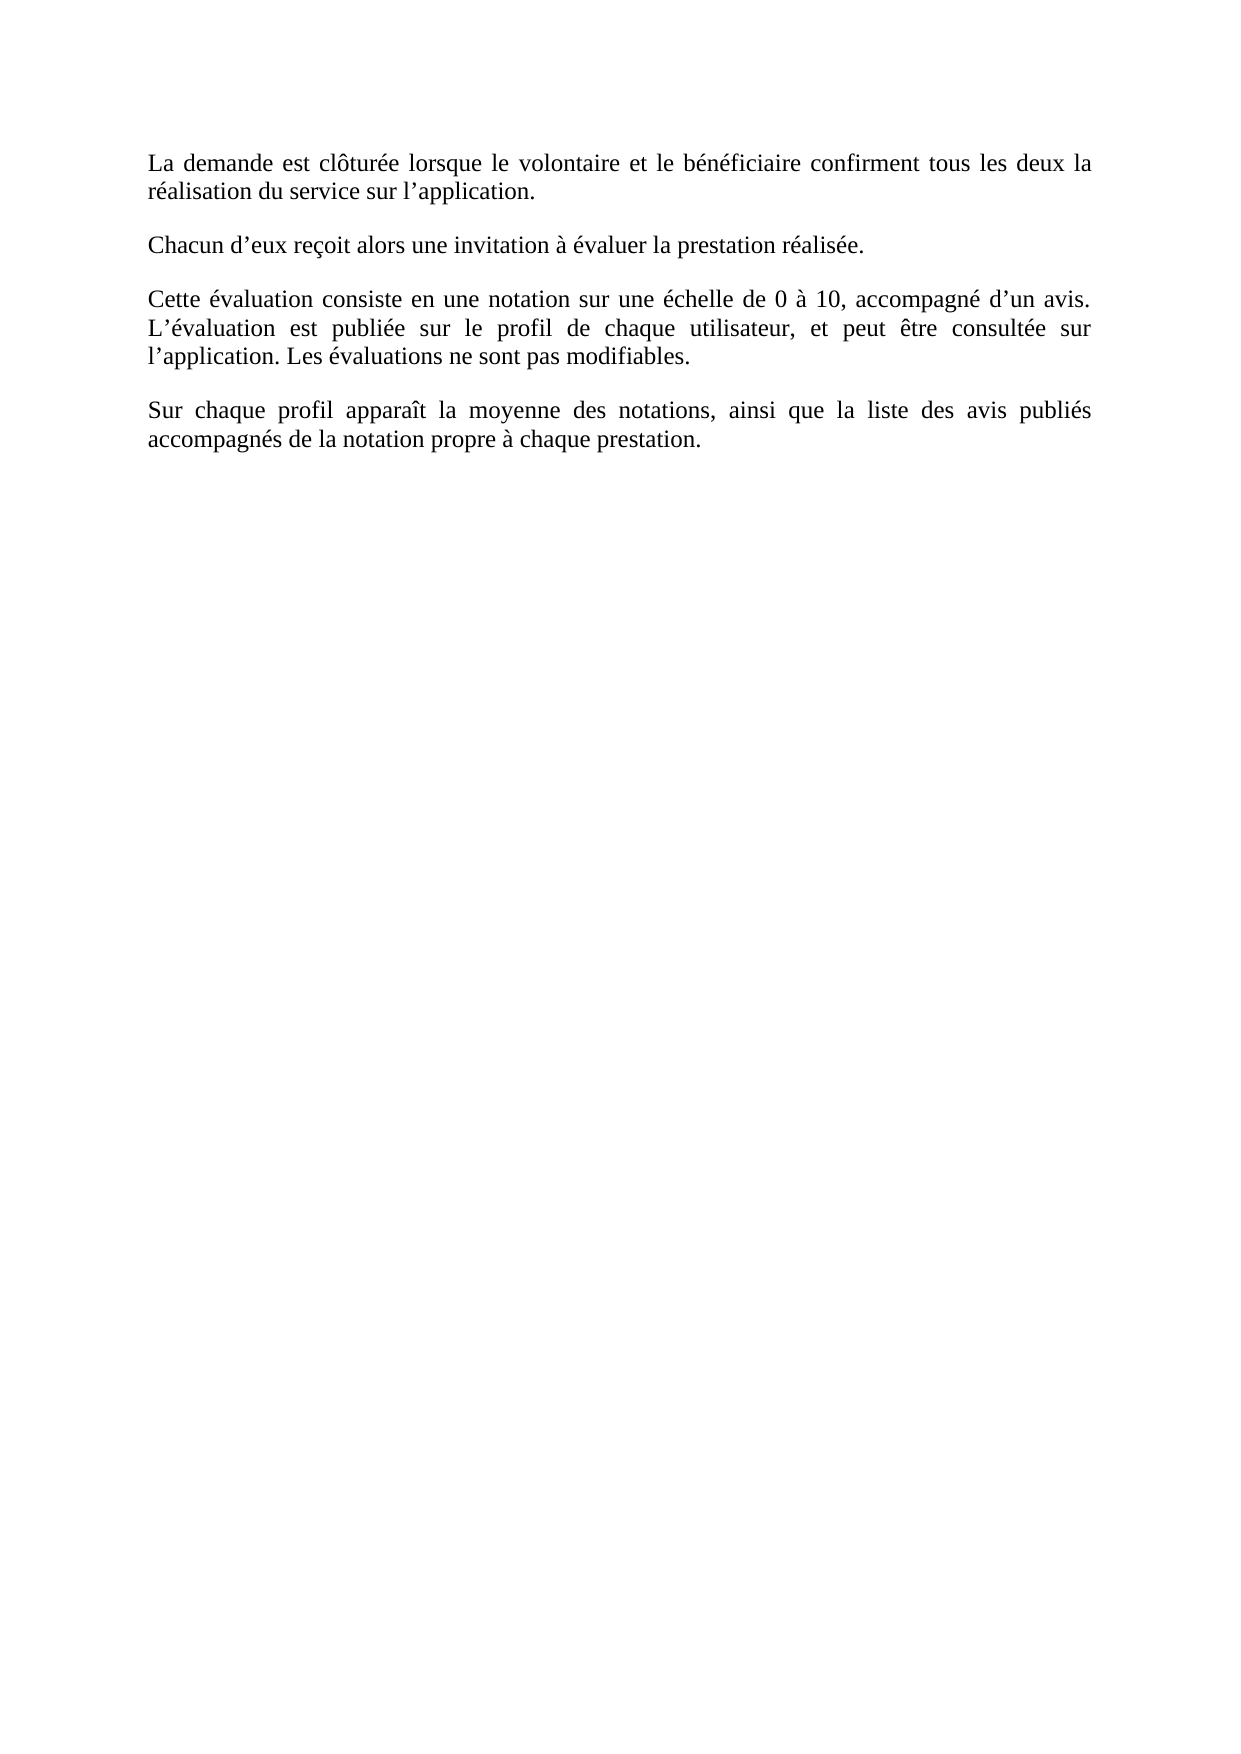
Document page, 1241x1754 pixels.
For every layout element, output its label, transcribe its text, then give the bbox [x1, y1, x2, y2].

text Cette évaluation consiste en une notation sur une échelle de 0 à 10, accompagné d’un avis. L’évaluation est publiée sur le profil de chaque utilisateur, et peut être consultée sur l’application. Les évaluations ne sont pas modifiables. [148, 284, 1092, 370]
text Sur chaque profil apparaît la moyenne des notations, ainsi que la liste des avis publiés accompagnés de la notation propre à chaque prestation. [148, 395, 1092, 453]
text Chacun d’eux reçoit alors une invitation à évaluer la prestation réalisée. [148, 230, 1092, 259]
text La demande est clôturée lorsque le volontaire et le bénéficiaire confirment tous les deux la réalisation du service sur l’application. [148, 148, 1092, 205]
